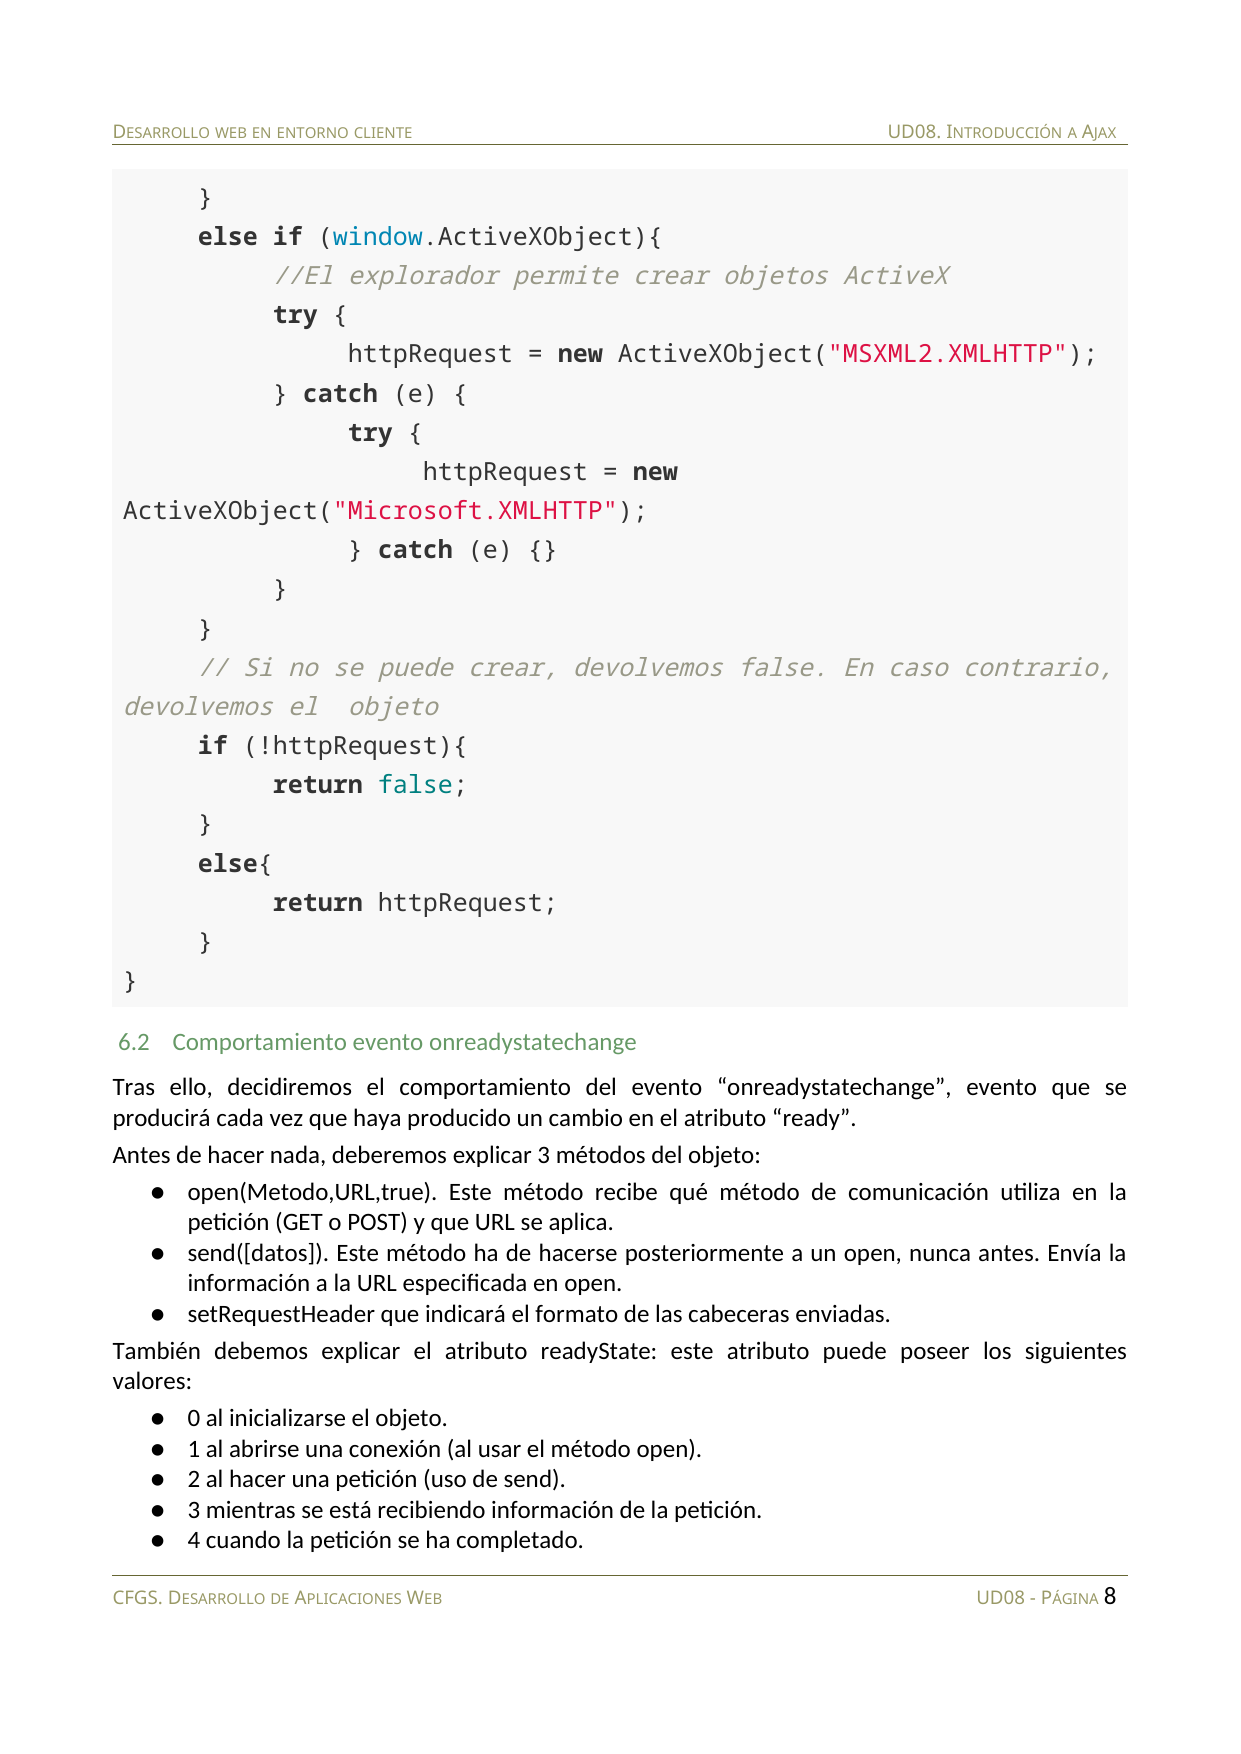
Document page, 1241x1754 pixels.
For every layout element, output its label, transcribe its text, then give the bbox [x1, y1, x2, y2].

list 4 cuando la petición se ha completado. [150, 1524, 1128, 1555]
list 0 al inicializarse el objeto. [150, 1402, 1128, 1433]
subtitle Comportamiento evento onreadystatechange [112, 1026, 1128, 1057]
list 2 al hacer una petición (uso de send). [150, 1463, 1128, 1494]
text Antes de hacer nada, deberemos explicar 3 métodos del objeto: [112, 1139, 1128, 1169]
list setRequestHeader que indicará el formato de las cabeceras enviadas. [150, 1298, 1128, 1328]
list 3 mientras se está recibiendo información de la petición. [150, 1494, 1128, 1524]
list send([datos]). Este método ha de hacerse posteriormente a un open, nunca antes. Envía la información a la URL especificada en open. [150, 1237, 1128, 1298]
list 1 al abrirse una conexión (al usar el método open). [150, 1433, 1128, 1463]
text Tras ello, decidiremos el comportamiento del evento “onreadystatechange”, evento que se producirá cada vez que haya producido un cambio en el atributo “ready”. [112, 1071, 1128, 1132]
table_header } else if (window.ActiveXObject){ //El explorador permite crear objetos ActiveX try { httpRequest = new ActiveXObject("MSXML2.XMLHTTP"); } catch (e) { try { httpRequest = new ActiveXObject("Microsoft.XMLHTTP"); } catch (e) {} } } // Si no se puede crear, devolvemos false. En caso contrario, devolvemos el objeto if (!httpRequest){ return false; } else{ return httpRequest; } } [112, 169, 1128, 1007]
text También debemos explicar el atributo readyState: este atributo puede poseer los siguientes valores: [112, 1335, 1128, 1396]
list open(Metodo,URL,true). Este método recibe qué método de comunicación utiliza en la petición (GET o POST) y que URL se aplica. [150, 1176, 1128, 1237]
